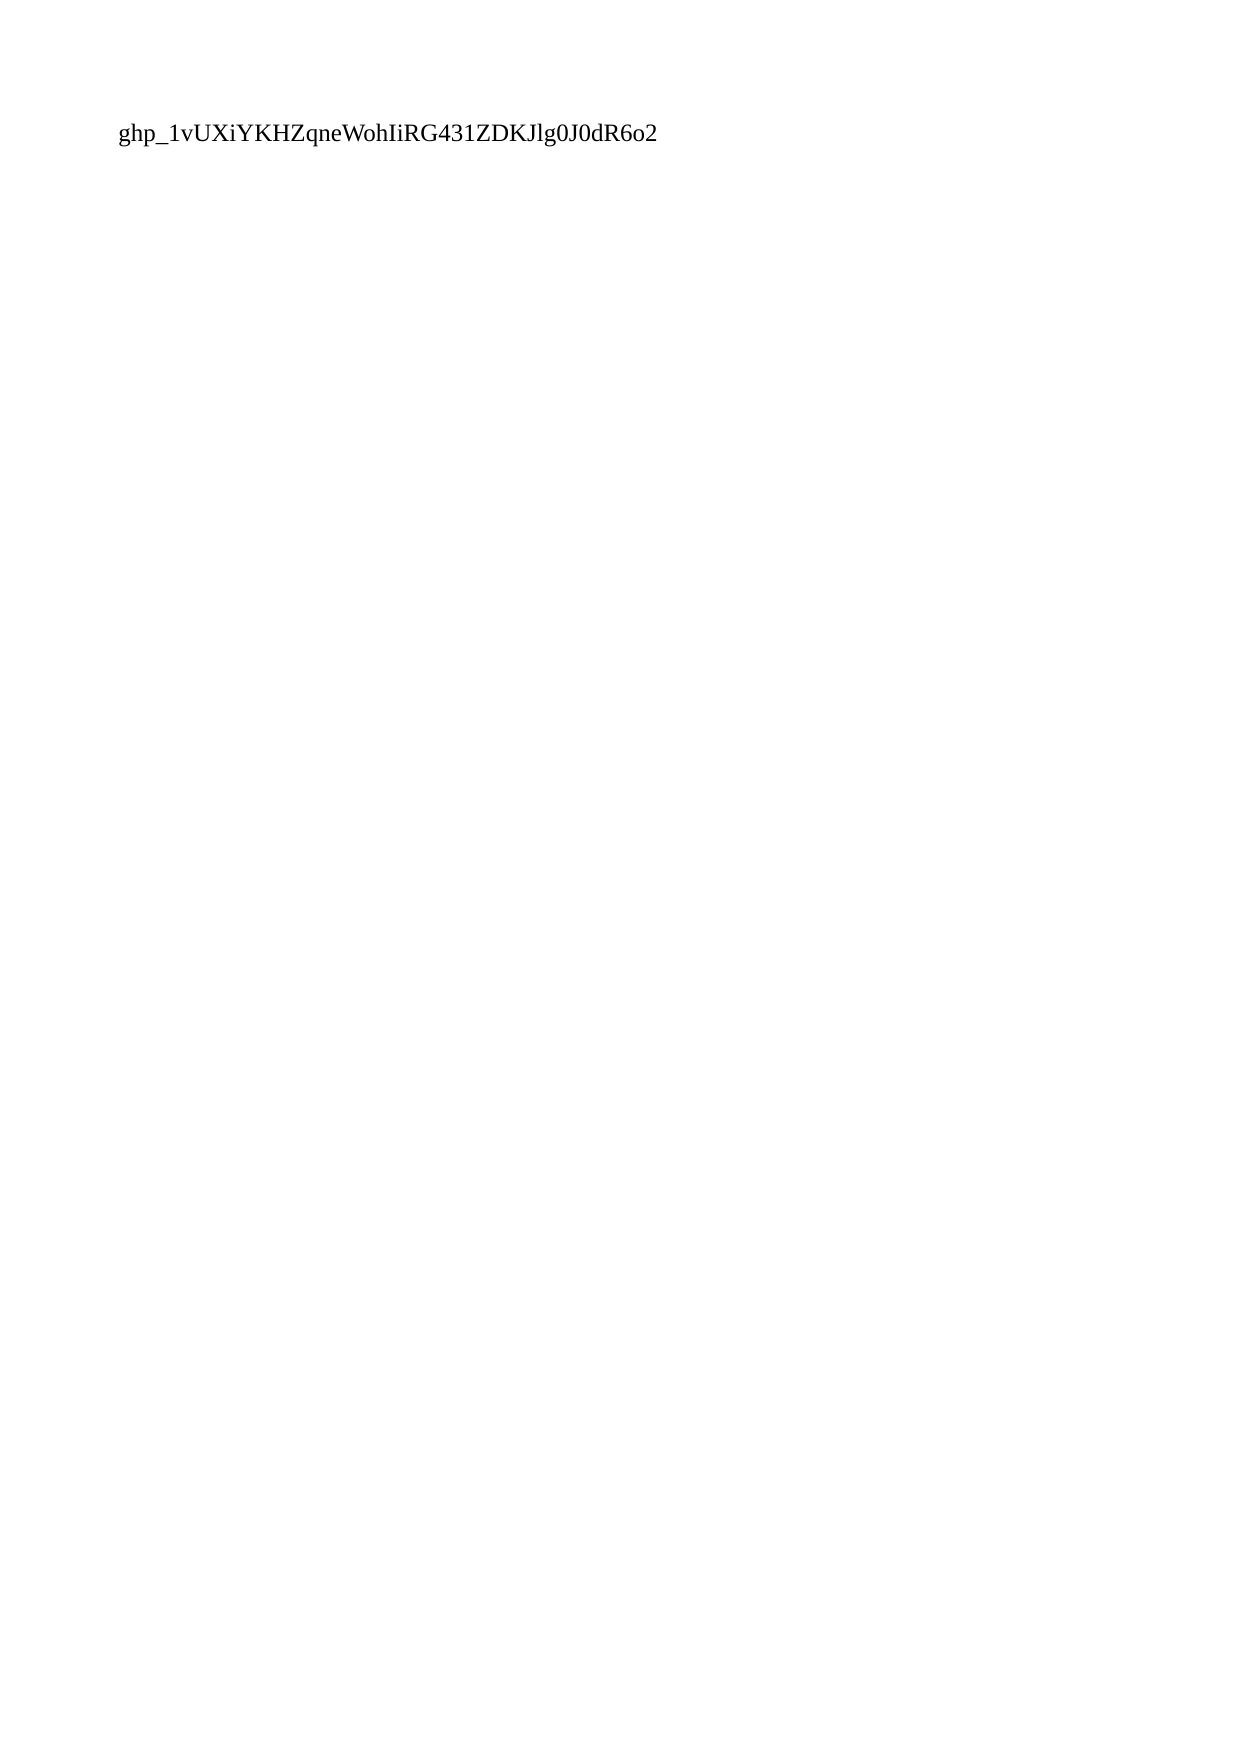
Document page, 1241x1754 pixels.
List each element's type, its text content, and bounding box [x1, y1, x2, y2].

text 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 [118, 118, 1122, 147]
